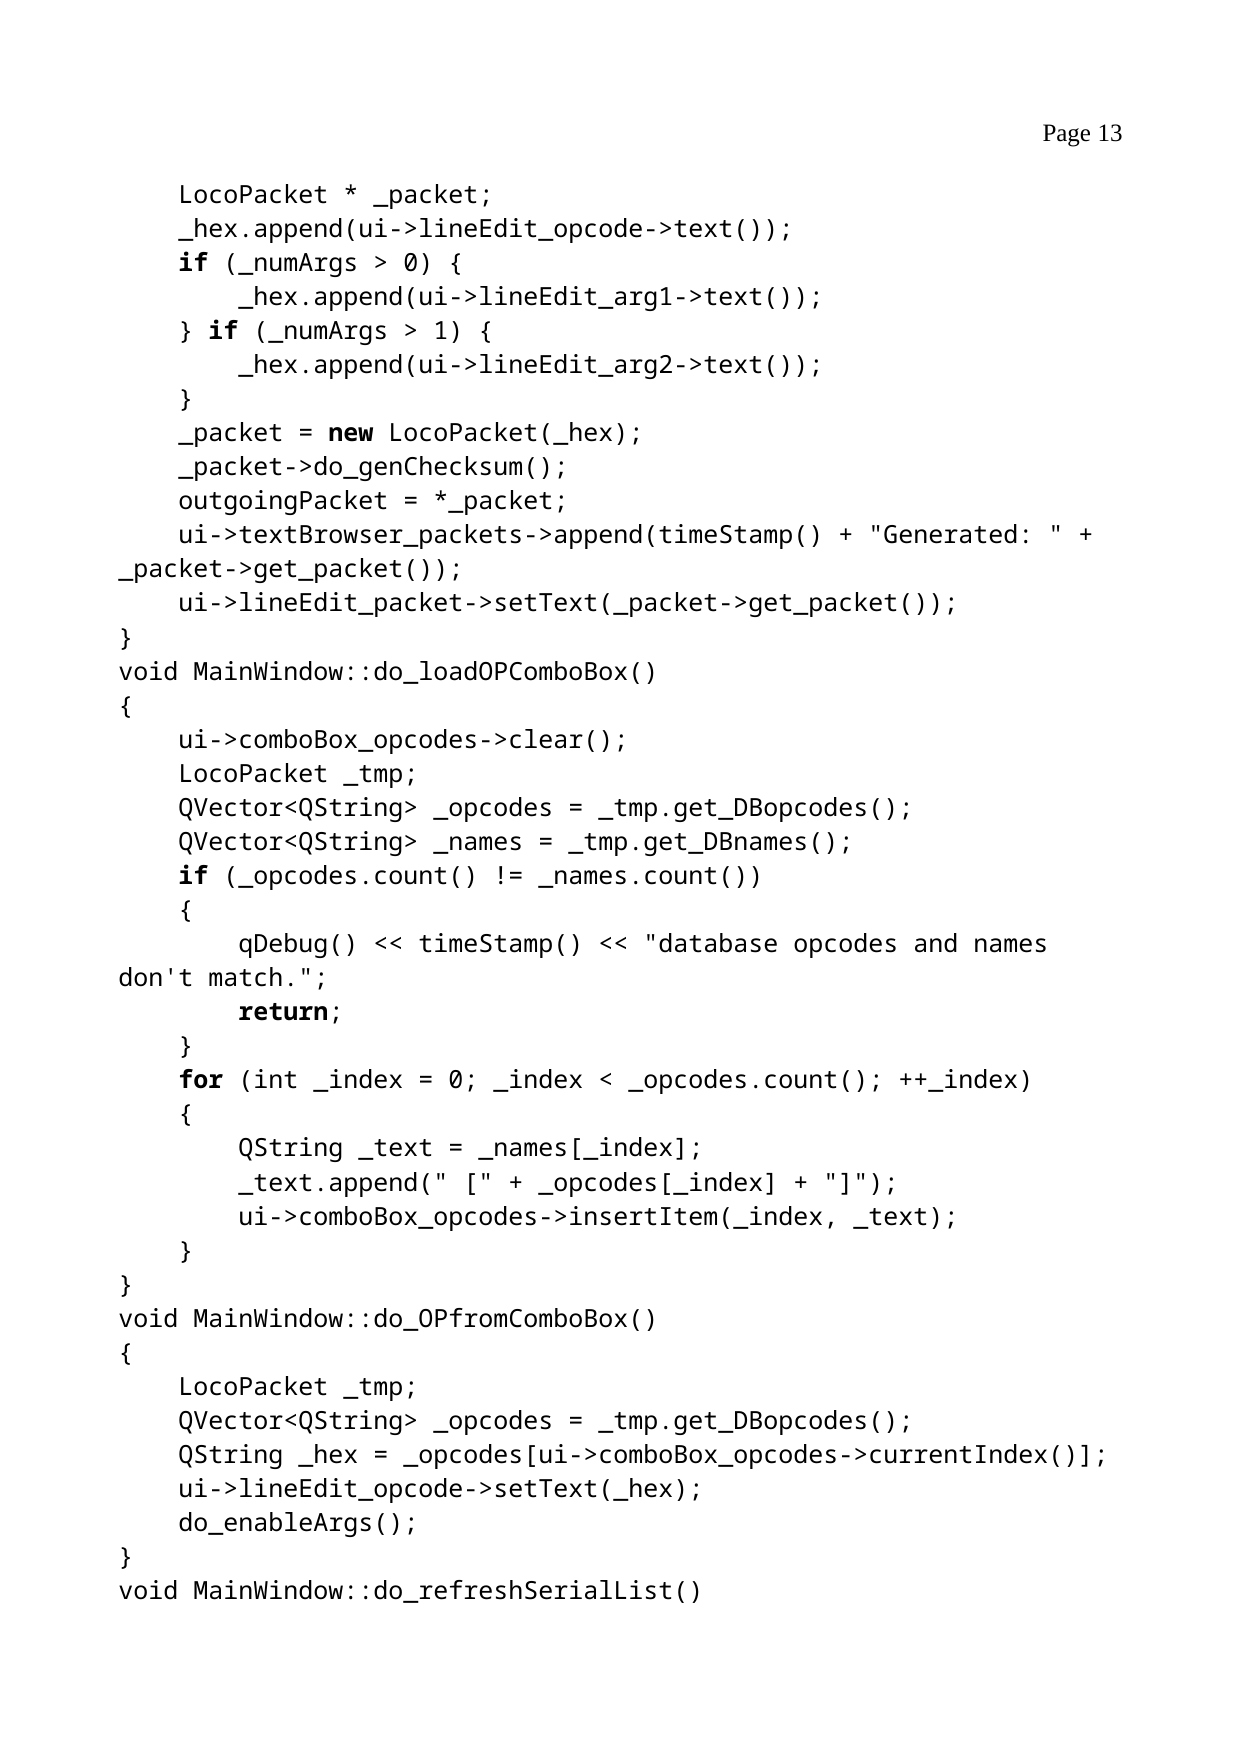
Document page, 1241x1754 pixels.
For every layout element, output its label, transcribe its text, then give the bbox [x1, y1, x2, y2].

text void MainWindow::do_refreshSerialList() [118, 1573, 1122, 1607]
text ui->comboBox_opcodes->clear(); [118, 721, 1122, 755]
text _packet->do_genChecksum(); [118, 449, 1122, 483]
text { [118, 892, 1122, 926]
text } [118, 619, 1122, 653]
text { [118, 687, 1122, 721]
text } [118, 1539, 1122, 1573]
text _packet = new LocoPacket(_hex); [118, 415, 1122, 449]
text void MainWindow::do_OPfromComboBox() [118, 1300, 1122, 1334]
text QString _text = _names[_index]; [118, 1130, 1122, 1164]
text void MainWindow::do_loadOPComboBox() [118, 653, 1122, 687]
text QString _hex = _opcodes[ui->comboBox_opcodes->currentIndex()]; [118, 1437, 1122, 1471]
text QVector<QString> _opcodes = _tmp.get_DBopcodes(); [118, 789, 1122, 823]
text ui->lineEdit_packet->setText(_packet->get_packet()); [118, 585, 1122, 619]
text if (_opcodes.count() != _names.count()) [118, 858, 1122, 892]
text outgoingPacket = *_packet; [118, 483, 1122, 517]
text } if (_numArgs > 1) { [118, 313, 1122, 347]
text do_enableArgs(); [118, 1505, 1122, 1539]
text LocoPacket _tmp; [118, 1368, 1122, 1403]
text } [118, 1266, 1122, 1300]
text _hex.append(ui->lineEdit_arg1->text()); [118, 278, 1122, 313]
text LocoPacket * _packet; [118, 176, 1122, 210]
text LocoPacket _tmp; [118, 755, 1122, 789]
text } [118, 1028, 1122, 1062]
text ui->textBrowser_packets->append(timeStamp() + "Generated: " + _packet->get_packet()); [118, 517, 1122, 585]
text QVector<QString> _opcodes = _tmp.get_DBopcodes(); [118, 1403, 1122, 1437]
text ui->lineEdit_opcode->setText(_hex); [118, 1471, 1122, 1505]
text } [118, 1232, 1122, 1266]
text QVector<QString> _names = _tmp.get_DBnames(); [118, 823, 1122, 858]
text _hex.append(ui->lineEdit_opcode->text()); [118, 210, 1122, 244]
text if (_numArgs > 0) { [118, 244, 1122, 278]
text ui->comboBox_opcodes->insertItem(_index, _text); [118, 1198, 1122, 1232]
text } [118, 381, 1122, 415]
text return; [118, 994, 1122, 1028]
text { [118, 1096, 1122, 1130]
text _hex.append(ui->lineEdit_arg2->text()); [118, 347, 1122, 381]
text qDebug() << timeStamp() << "database opcodes and names don't match."; [118, 926, 1122, 994]
text { [118, 1334, 1122, 1368]
text _text.append(" [" + _opcodes[_index] + "]"); [118, 1164, 1122, 1198]
text for (int _index = 0; _index < _opcodes.count(); ++_index) [118, 1062, 1122, 1096]
